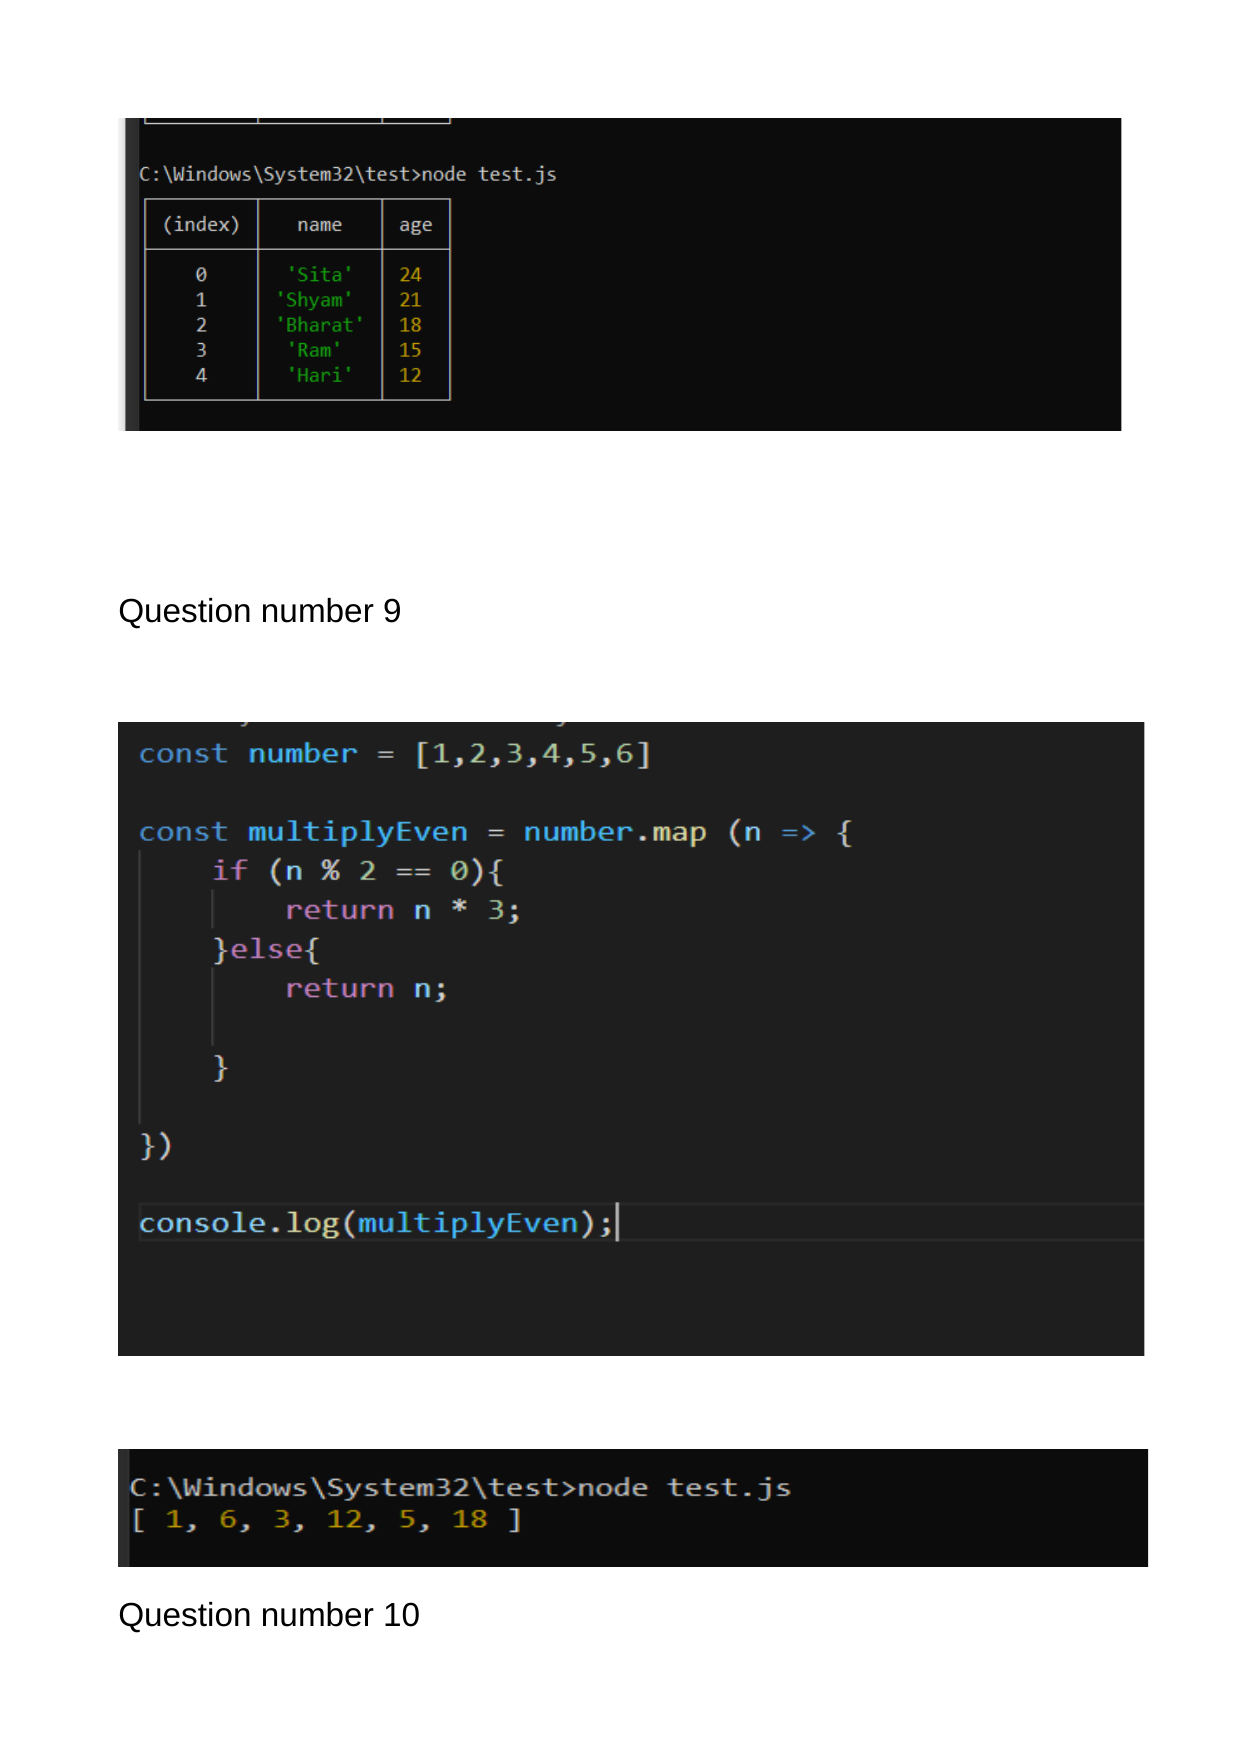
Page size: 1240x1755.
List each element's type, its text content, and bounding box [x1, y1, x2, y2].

subtitle Question number 10 [118, 1595, 1121, 1633]
subtitle Question number 9 [118, 591, 1121, 629]
